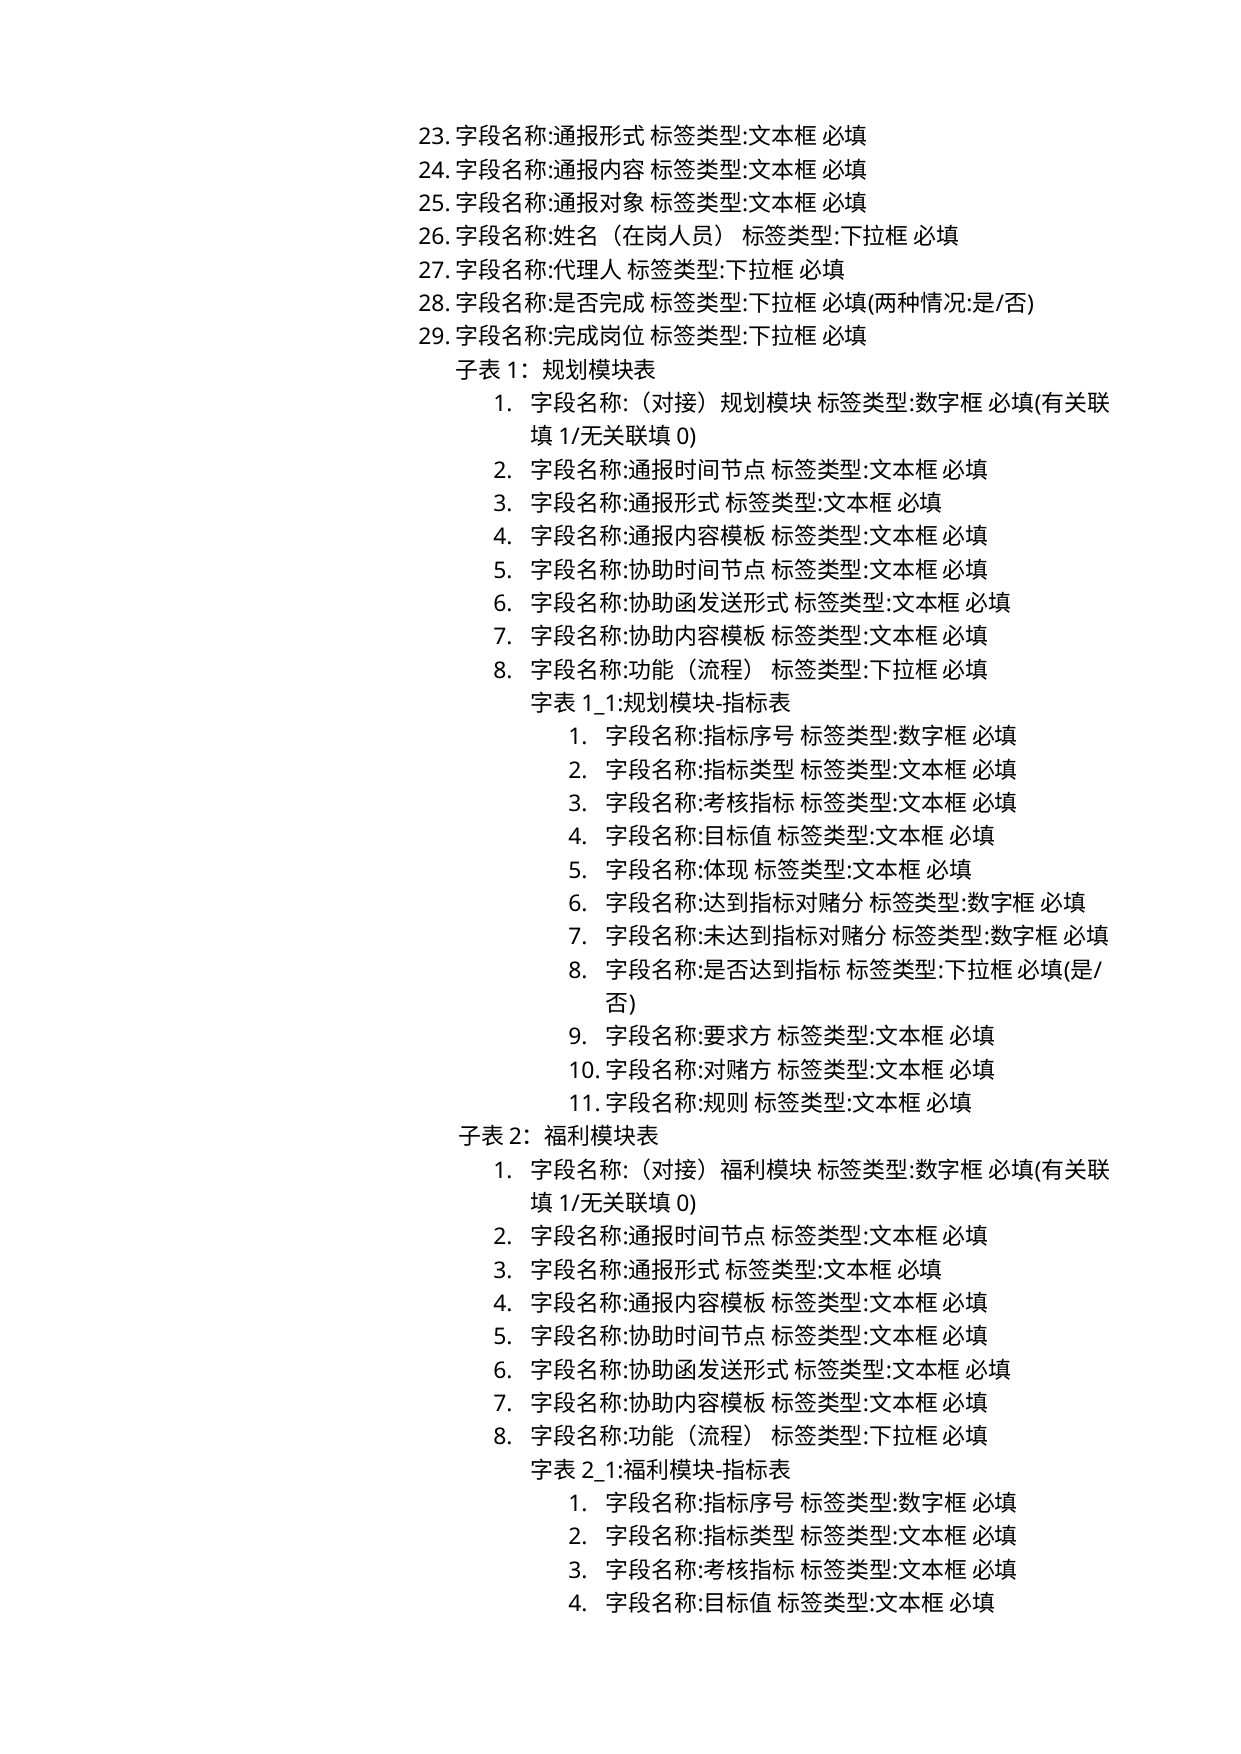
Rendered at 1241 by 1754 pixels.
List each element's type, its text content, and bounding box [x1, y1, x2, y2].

list 字段名称:体现 标签类型:文本框 必填 [568, 851, 1122, 885]
list 字段名称:指标序号 标签类型:数字框 必填 [568, 718, 1122, 751]
list 子表1：规划模块表 [418, 351, 1122, 385]
list 字段名称:（对接）福利模块 标签类型:数字框 必填(有关联填1/无关联填0) [493, 1151, 1122, 1218]
list 字段名称:是否完成 标签类型:下拉框 必填(两种情况:是/否) [418, 285, 1122, 318]
list 字段名称:指标类型 标签类型:文本框 必填 [568, 1518, 1122, 1551]
list 字段名称:通报内容模板 标签类型:文本框 必填 [493, 518, 1122, 551]
list 字段名称:协助时间节点 标签类型:文本框 必填 [493, 1318, 1122, 1351]
list 字段名称:协助内容模板 标签类型:文本框 必填 [493, 1385, 1122, 1418]
list 字段名称:未达到指标对赌分 标签类型:数字框 必填 [568, 918, 1122, 951]
list 字段名称:规则 标签类型:文本框 必填 [568, 1085, 1122, 1118]
list 字表1_1:规划模块-指标表 [493, 685, 1122, 718]
list 字段名称:通报对象 标签类型:文本框 必填 [418, 185, 1122, 218]
list 字段名称:目标值 标签类型:文本框 必填 [568, 1585, 1122, 1618]
list 字段名称:通报时间节点 标签类型:文本框 必填 [493, 451, 1122, 485]
list 字段名称:协助时间节点 标签类型:文本框 必填 [493, 551, 1122, 585]
list 字段名称:是否达到指标 标签类型:下拉框 必填(是/否) [568, 951, 1122, 1018]
list 字段名称:功能（流程） 标签类型:下拉框 必填 [493, 1418, 1122, 1451]
list 字段名称:通报形式 标签类型:文本框 必填 [418, 118, 1122, 151]
list 字段名称:对赌方 标签类型:文本框 必填 [568, 1051, 1122, 1085]
list 字段名称:目标值 标签类型:文本框 必填 [568, 818, 1122, 851]
list 字段名称:通报形式 标签类型:文本框 必填 [493, 485, 1122, 518]
list 字段名称:协助函发送形式 标签类型:文本框 必填 [493, 585, 1122, 618]
list 字段名称:达到指标对赌分 标签类型:数字框 必填 [568, 885, 1122, 918]
list 字段名称:考核指标 标签类型:文本框 必填 [568, 785, 1122, 818]
list 字段名称:通报内容模板 标签类型:文本框 必填 [493, 1285, 1122, 1318]
list 字段名称:考核指标 标签类型:文本框 必填 [568, 1551, 1122, 1585]
list 字段名称:通报内容 标签类型:文本框 必填 [418, 151, 1122, 185]
list 字段名称:（对接）规划模块 标签类型:数字框 必填(有关联填1/无关联填0) [493, 385, 1122, 451]
list 字段名称:指标序号 标签类型:数字框 必填 [568, 1485, 1122, 1518]
list 字段名称:指标类型 标签类型:文本框 必填 [568, 751, 1122, 785]
list 字段名称:协助函发送形式 标签类型:文本框 必填 [493, 1351, 1122, 1385]
list 字段名称:完成岗位 标签类型:下拉框 必填 [418, 318, 1122, 351]
text 子表2：福利模块表 [118, 1118, 1122, 1151]
list 字段名称:代理人 标签类型:下拉框 必填 [418, 251, 1122, 285]
list 字段名称:通报时间节点 标签类型:文本框 必填 [493, 1218, 1122, 1251]
list 字段名称:功能（流程） 标签类型:下拉框 必填 [493, 651, 1122, 685]
list 字段名称:协助内容模板 标签类型:文本框 必填 [493, 618, 1122, 651]
list 字表2_1:福利模块-指标表 [493, 1451, 1122, 1485]
list 字段名称:通报形式 标签类型:文本框 必填 [493, 1251, 1122, 1285]
list 字段名称:要求方 标签类型:文本框 必填 [568, 1018, 1122, 1051]
list 字段名称:姓名（在岗人员） 标签类型:下拉框 必填 [418, 218, 1122, 251]
